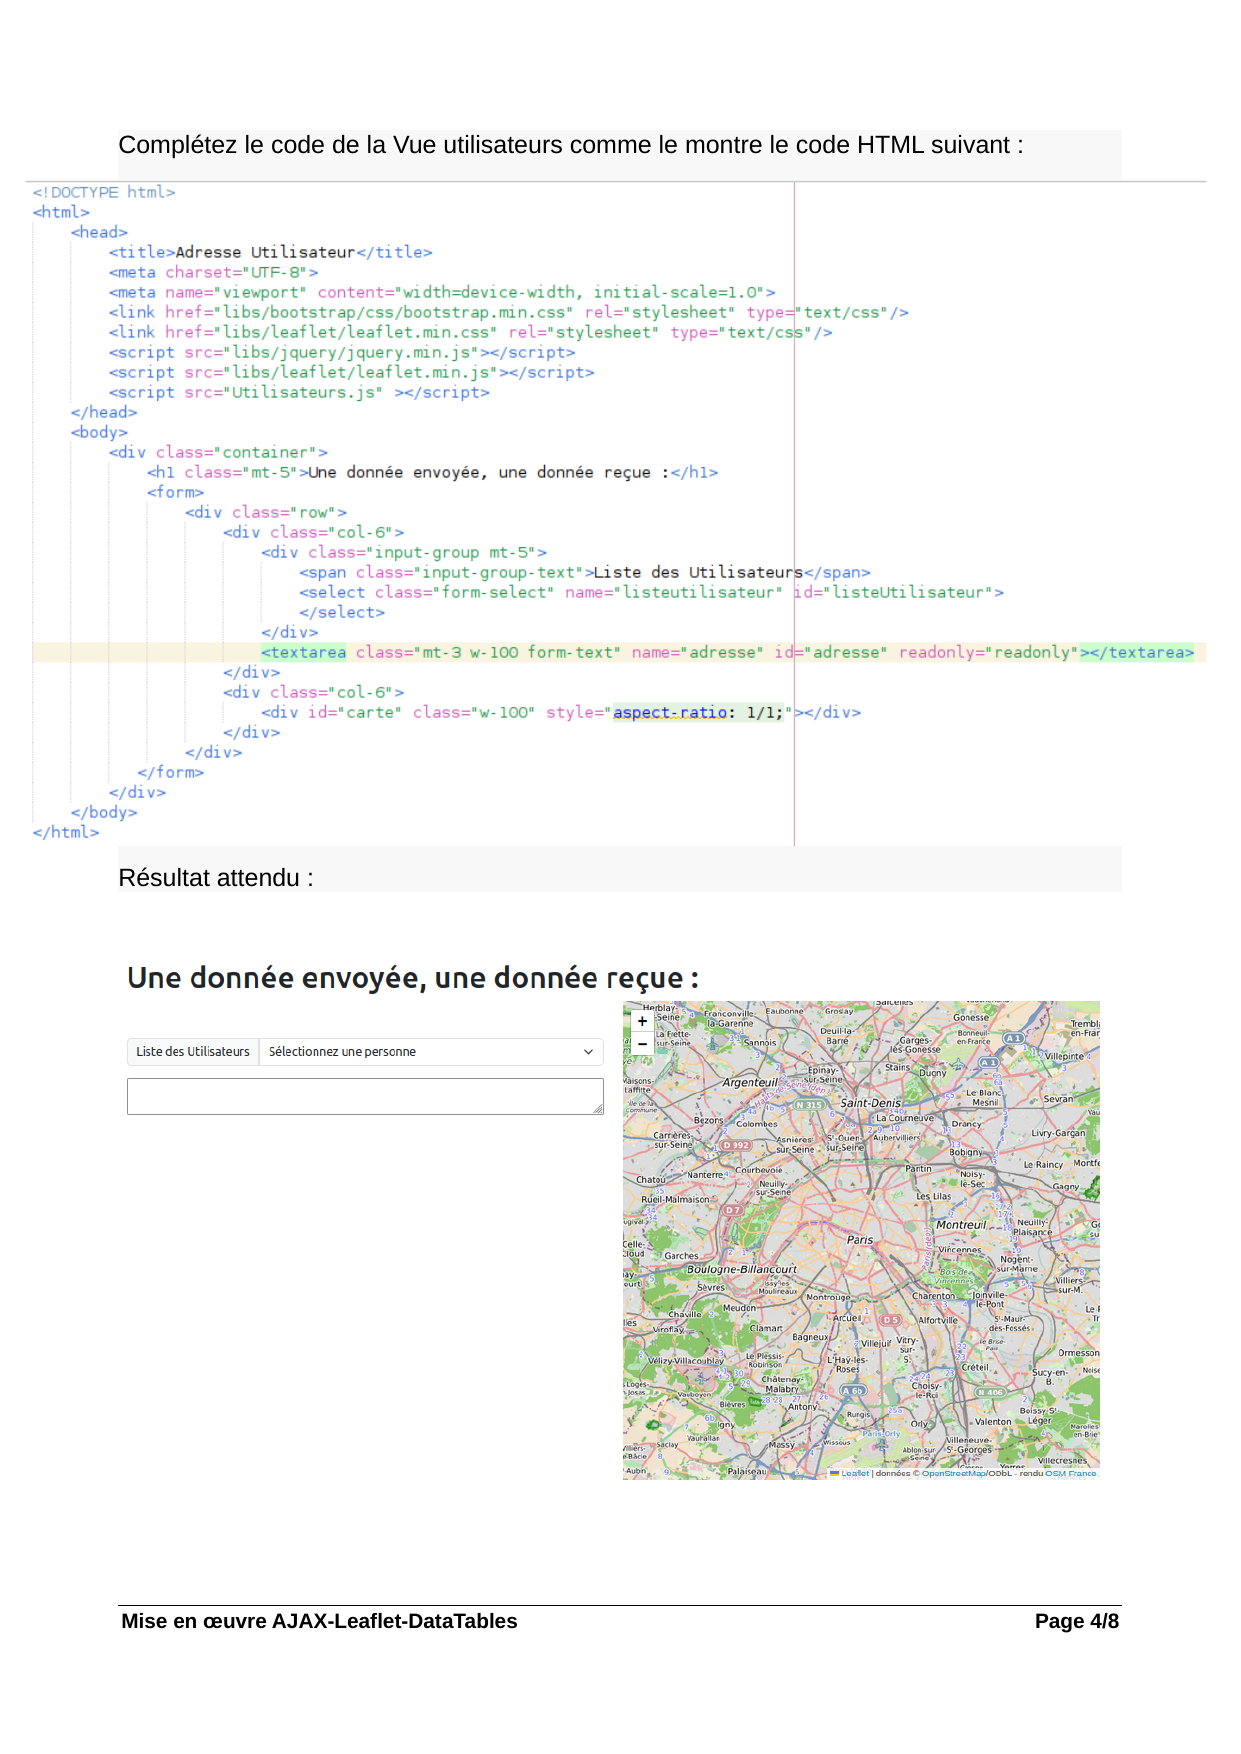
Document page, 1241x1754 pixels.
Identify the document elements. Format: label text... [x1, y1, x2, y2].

picture [25, 180, 1207, 846]
text [118, 170, 1122, 180]
picture [116, 950, 1121, 1506]
text Complétez le code de la Vue utilisateurs comme le montre le code HTML suivant : [118, 130, 1122, 159]
text Résultat attendu : [118, 846, 1122, 892]
